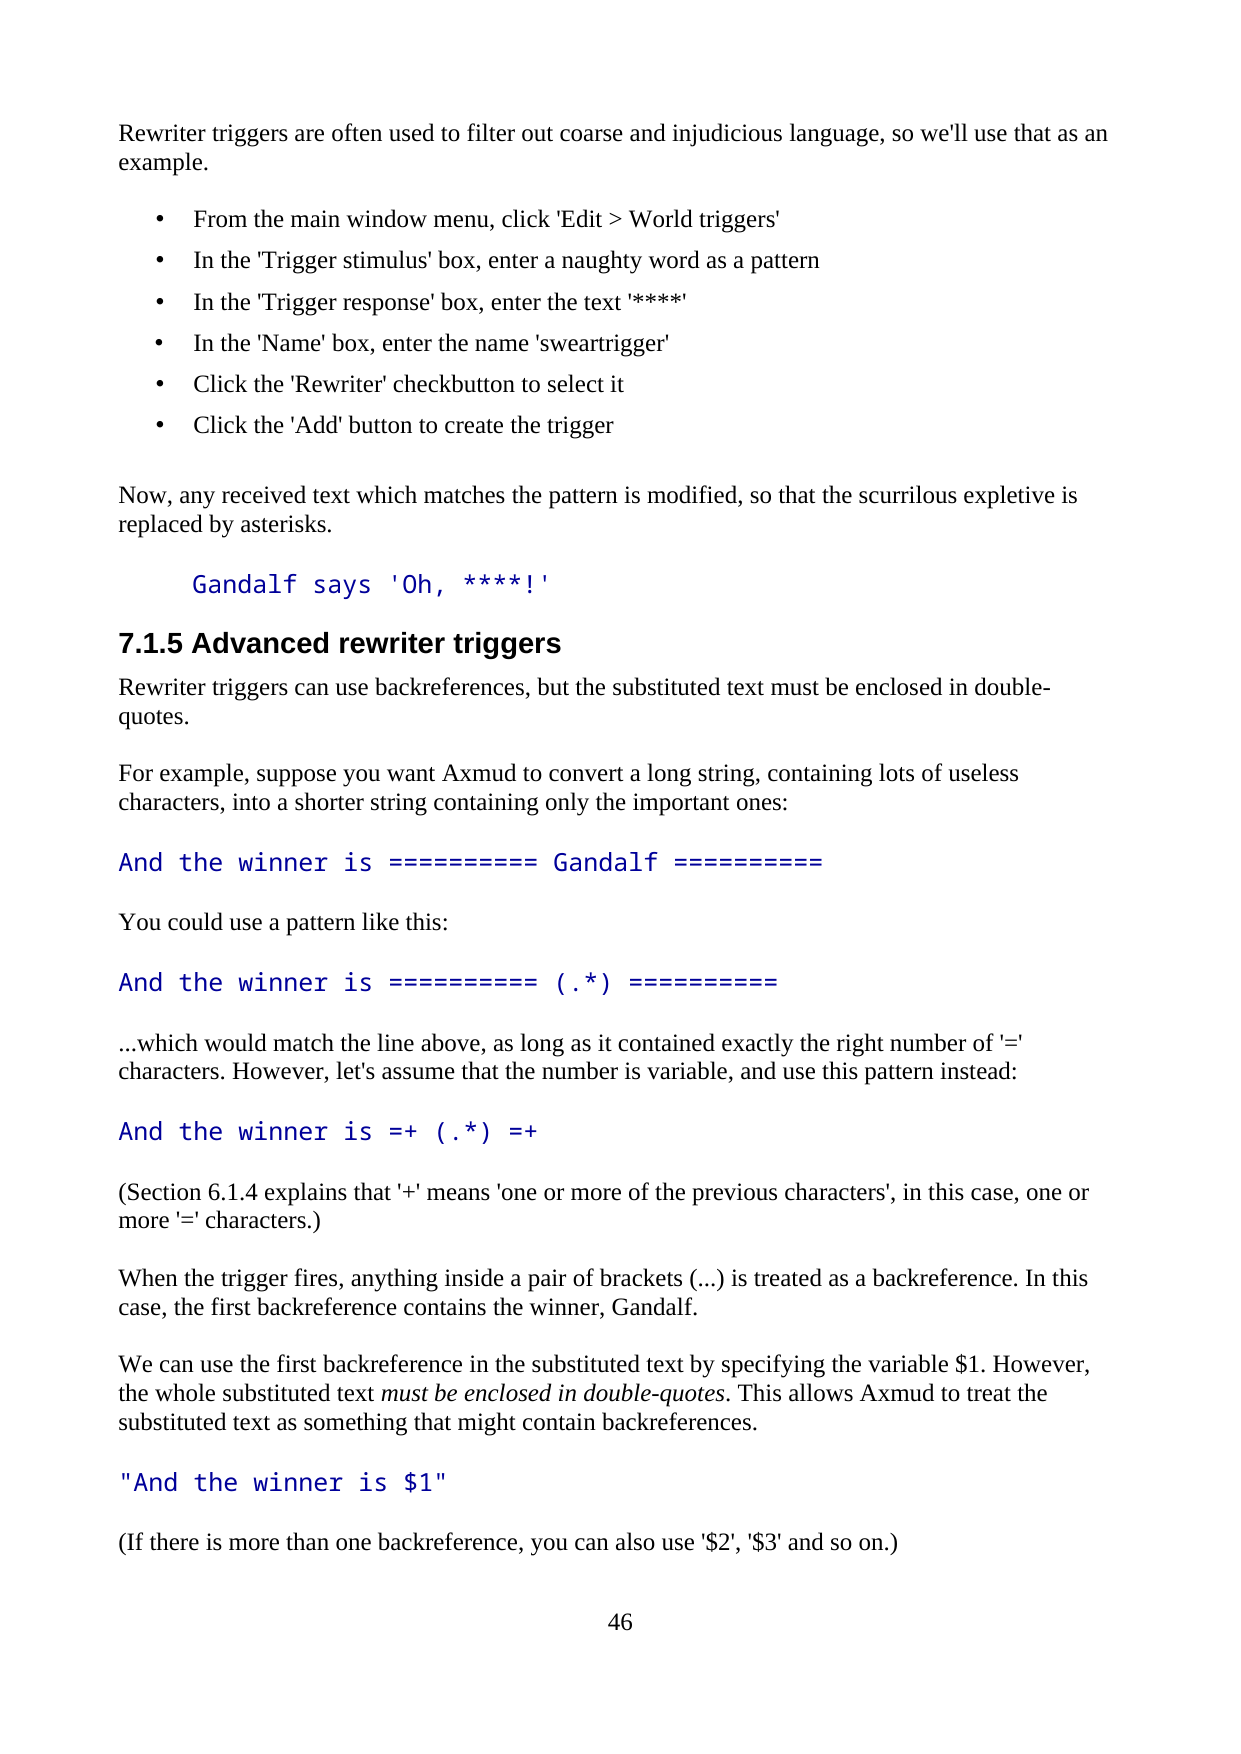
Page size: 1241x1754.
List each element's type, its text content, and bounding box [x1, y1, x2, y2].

subtitle 7.1.5 Advanced rewriter triggers [118, 626, 1122, 659]
text "And the winner is $1" [118, 1464, 1122, 1498]
text You could use a pattern like this: [118, 907, 1122, 936]
text Gandalf says 'Oh, ****!' [118, 567, 1122, 601]
list In the 'Trigger response' box, enter the text '****' [156, 287, 1122, 316]
text When the trigger fires, anything inside a pair of brackets (...) is treated as a backreference. In this case, the first backreference contains the winner, Gandalf. [118, 1263, 1122, 1320]
text ...which would match the line above, as long as it contained exactly the right number of '=' characters. However, let's assume that the number is variable, and use this pattern instead: [118, 1028, 1122, 1085]
text Rewriter triggers are often used to filter out coarse and injudicious language, so we'll use that as an example. [118, 118, 1122, 176]
list Click the 'Add' button to create the trigger [156, 411, 1122, 439]
text (Section 6.1.4 explains that '+' means 'one or more of the previous characters', in this case, one or more '=' characters.) [118, 1177, 1122, 1234]
text And the winner is =+ (.*) =+ [118, 1114, 1122, 1148]
list From the main window menu, click 'Edit > World triggers' [156, 204, 1122, 233]
list Click the 'Rewriter' checkbutton to select it [156, 369, 1122, 398]
text For example, suppose you want Axmud to convert a long string, containing lots of useless characters, into a shorter string containing only the important ones: [118, 758, 1122, 816]
text We can use the first backreference in the substituted text by specifying the variable $1. However, the whole substituted text must be enclosed in double-quotes. This allows Axmud to treat the substituted text as something that might contain backreferences. [118, 1349, 1122, 1435]
list In the 'Trigger stimulus' box, enter a naughty word as a pattern [156, 246, 1122, 274]
text (If there is more than one backreference, you can also use '$2', '$3' and so on.) [118, 1527, 1122, 1556]
text Rewriter triggers can use backreferences, but the substituted text must be enclosed in double-quotes. [118, 672, 1122, 729]
list In the 'Name' box, enter the name 'sweartrigger' [154, 328, 1122, 357]
text And the winner is ========== (.*) ========== [118, 965, 1122, 999]
text Now, any received text which matches the pattern is modified, so that the scurrilous expletive is replaced by asterisks. [118, 481, 1122, 538]
text And the winner is ========== Gandalf ========== [118, 844, 1122, 878]
